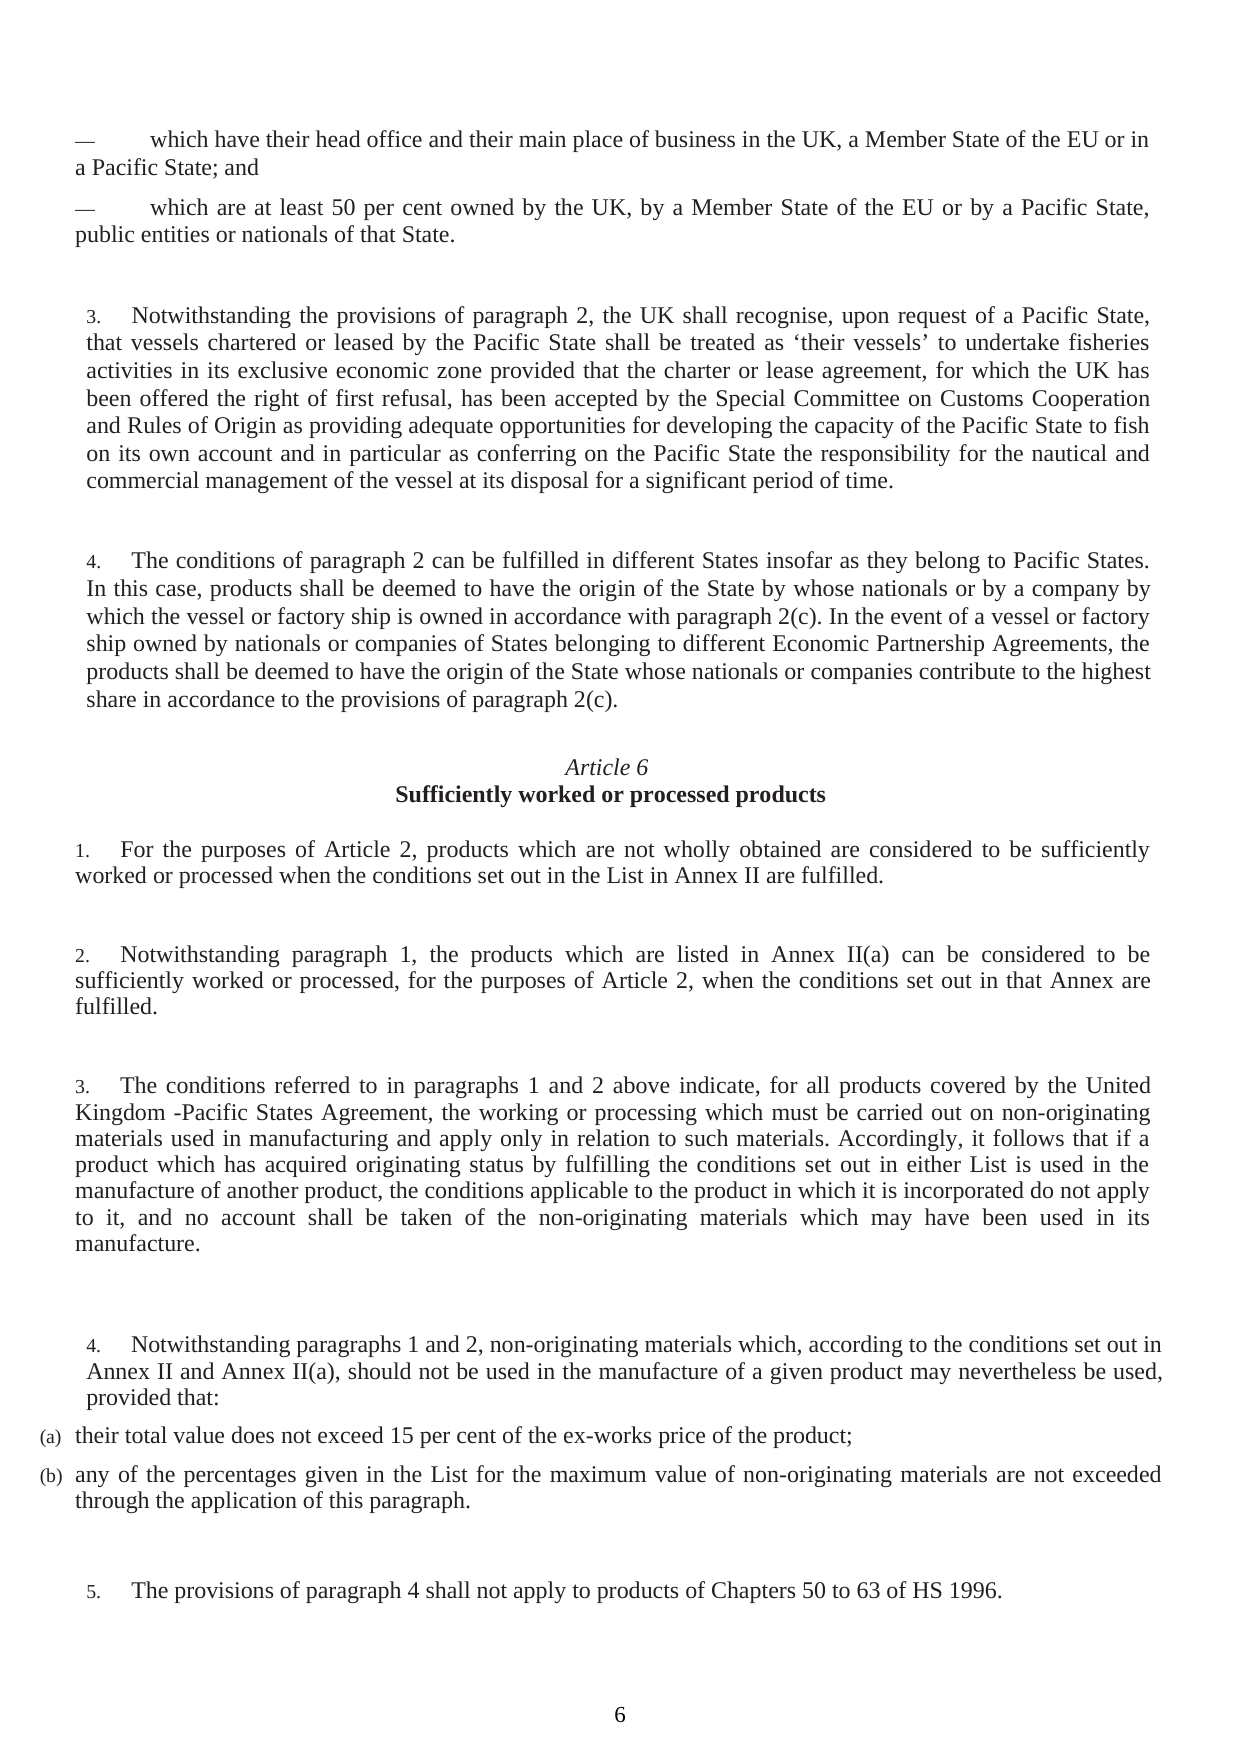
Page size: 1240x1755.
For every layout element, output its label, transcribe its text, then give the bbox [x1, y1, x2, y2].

list which are at least 50 per cent owned by the UK, by a Member State of the EU or by a Pacific State, public entities or nationals of that State. [75, 193, 1152, 248]
list Notwithstanding the provisions of paragraph 2, the UK shall recognise, upon request of a Pacific State, that vessels chartered or leased by the Pacific State shall be treated as ‘their vessels’ to undertake fisheries activities in its exclusive economic zone provided that the charter or lease agreement, for which the UK has been offered the right of first refusal, has been accepted by the Special Committee on Customs Cooperation and Rules of Origin as providing adequate opportunities for developing the capacity of the Pacific State to fish on its own account and in particular as conferring on the Pacific State the responsibility for the nautical and commercial management of the vessel at its disposal for a significant period of time. [86, 301, 1153, 494]
list Notwithstanding paragraph 1, the products which are listed in Annex II(a) can be considered to be sufficiently worked or processed, for the purposes of Article 2, when the conditions set out in that Annex are fulfilled. [75, 941, 1153, 1020]
list The conditions referred to in paragraphs 1 and 2 above indicate, for all products covered by the United Kingdom -Pacific States Agreement, the working or processing which must be carried out on non-originating materials used in manufacturing and apply only in relation to such materials. Accordingly, it follows that if a product which has acquired originating status by fulfilling the conditions set out in either List is used in the manufacture of another product, the conditions applicable to the product in which it is incorporated do not apply to it, and no account shall be taken of the non-originating materials which may have been used in its manufacture. [75, 1073, 1153, 1256]
list Notwithstanding paragraphs 1 and 2, non-originating materials which, according to the conditions set out in Annex II and Annex II(a), should not be used in the manufacture of a given product may nevertheless be used, provided that: [86, 1332, 1164, 1411]
list their total value does not exceed 15 per cent of the ex-works price of the product; [39, 1423, 1164, 1449]
list The conditions of paragraph 2 can be fulfilled in different States insofar as they belong to Pacific States. In this case, products shall be deemed to have the origin of the State by whose nationals or by a company by which the vessel or factory ship is owned in accordance with paragraph 2(c). In the event of a vessel or factory ship owned by nationals or companies of States belonging to different Economic Partnership Agreements, the products shall be deemed to have the origin of the State whose nationals or companies contribute to the highest share in accordance to the provisions of paragraph 2(c). [86, 547, 1152, 712]
text Sufficiently worked or processed products [75, 780, 1147, 808]
list The provisions of paragraph 4 shall not apply to products of Chapters 50 to 63 of HS 1996. [86, 1578, 1164, 1604]
list any of the percentages given in the List for the maximum value of non-originating materials are not exceeded through the application of this paragraph. [39, 1462, 1164, 1514]
list which have their head office and their main place of business in the UK, a Member State of the EU or in a Pacific State; and [75, 125, 1153, 180]
list For the purposes of Article 2, products which are not wholly obtained are considered to be sufficiently worked or processed when the conditions set out in the List in Annex II are fulfilled. [75, 836, 1152, 889]
text Article 6 [75, 753, 1147, 780]
